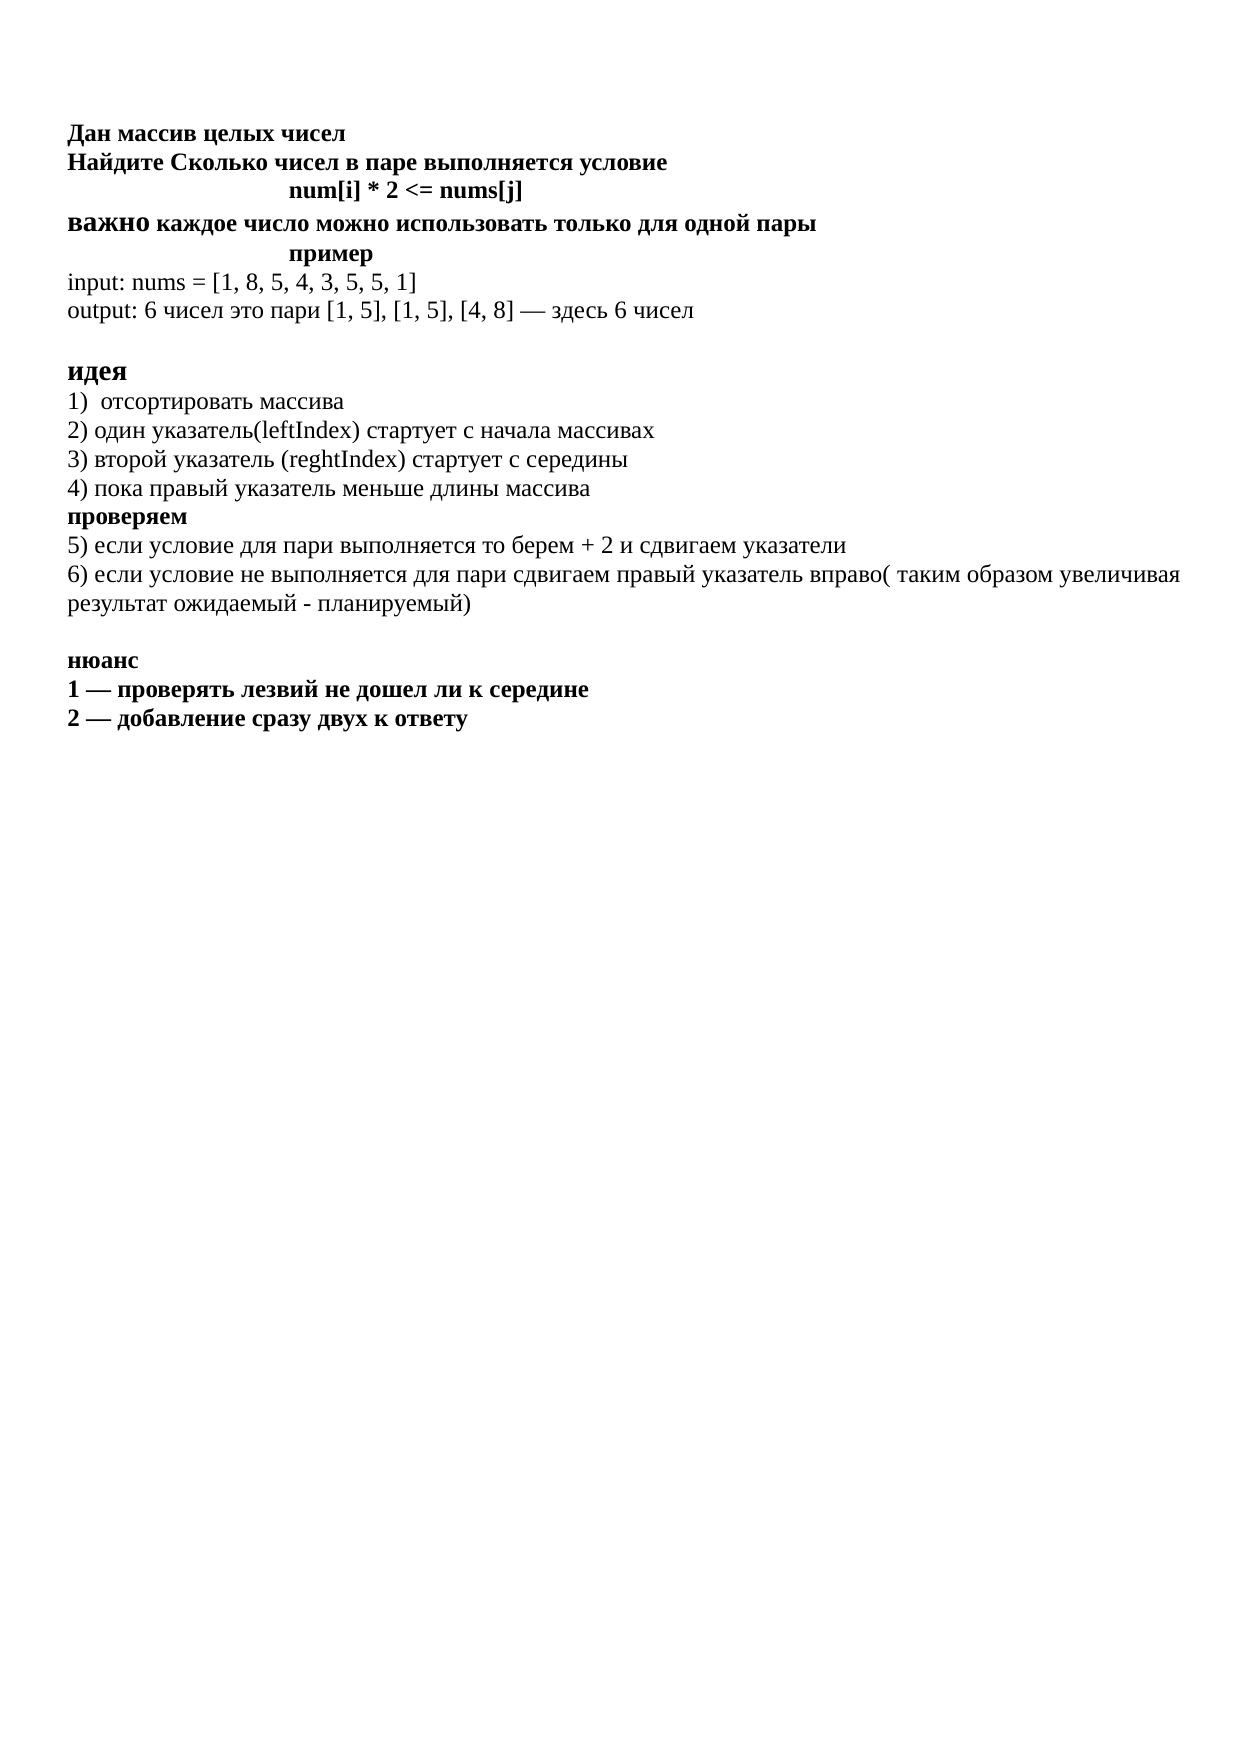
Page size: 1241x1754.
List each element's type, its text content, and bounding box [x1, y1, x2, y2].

text важно каждое число можно использовать только для одной пары [67, 204, 1195, 238]
text пример [67, 238, 1195, 267]
text 6) если условие не выполняется для пари сдвигаем правый указатель вправо( таким образом увеличивая результат ожидаемый - планируемый) [67, 559, 1195, 616]
text 5) если условие для пари выполняется то берем + 2 и сдвигаем указатели [67, 530, 1195, 559]
text output: 6 чисел это пари [1, 5], [1, 5], [4, 8] — здесь 6 чисел [67, 295, 1195, 324]
text 2) один указатель(leftIndex) стартует с начала массивах [67, 415, 1195, 444]
text 1 — проверять лезвий не дошел ли к середине [67, 674, 1195, 703]
text input: nums = [1, 8, 5, 4, 3, 5, 5, 1] [67, 267, 1195, 295]
text нюанс [67, 645, 1195, 674]
text 4) пока правый указатель меньше длины массива [67, 473, 1195, 501]
text 3) второй указатель (reghtIndex) стартует с середины [67, 444, 1195, 473]
text Дан массив целых чисел [67, 118, 1195, 147]
text 2 — добавление сразу двух к ответу [67, 703, 1195, 731]
text Найдите Сколько чисел в паре выполняется условие [67, 147, 1195, 176]
text num[i] * 2 <= nums[j] [67, 176, 1195, 204]
text 1) отсортировать массива [67, 386, 1195, 415]
text идея [67, 353, 1195, 386]
text проверяем [67, 501, 1195, 530]
